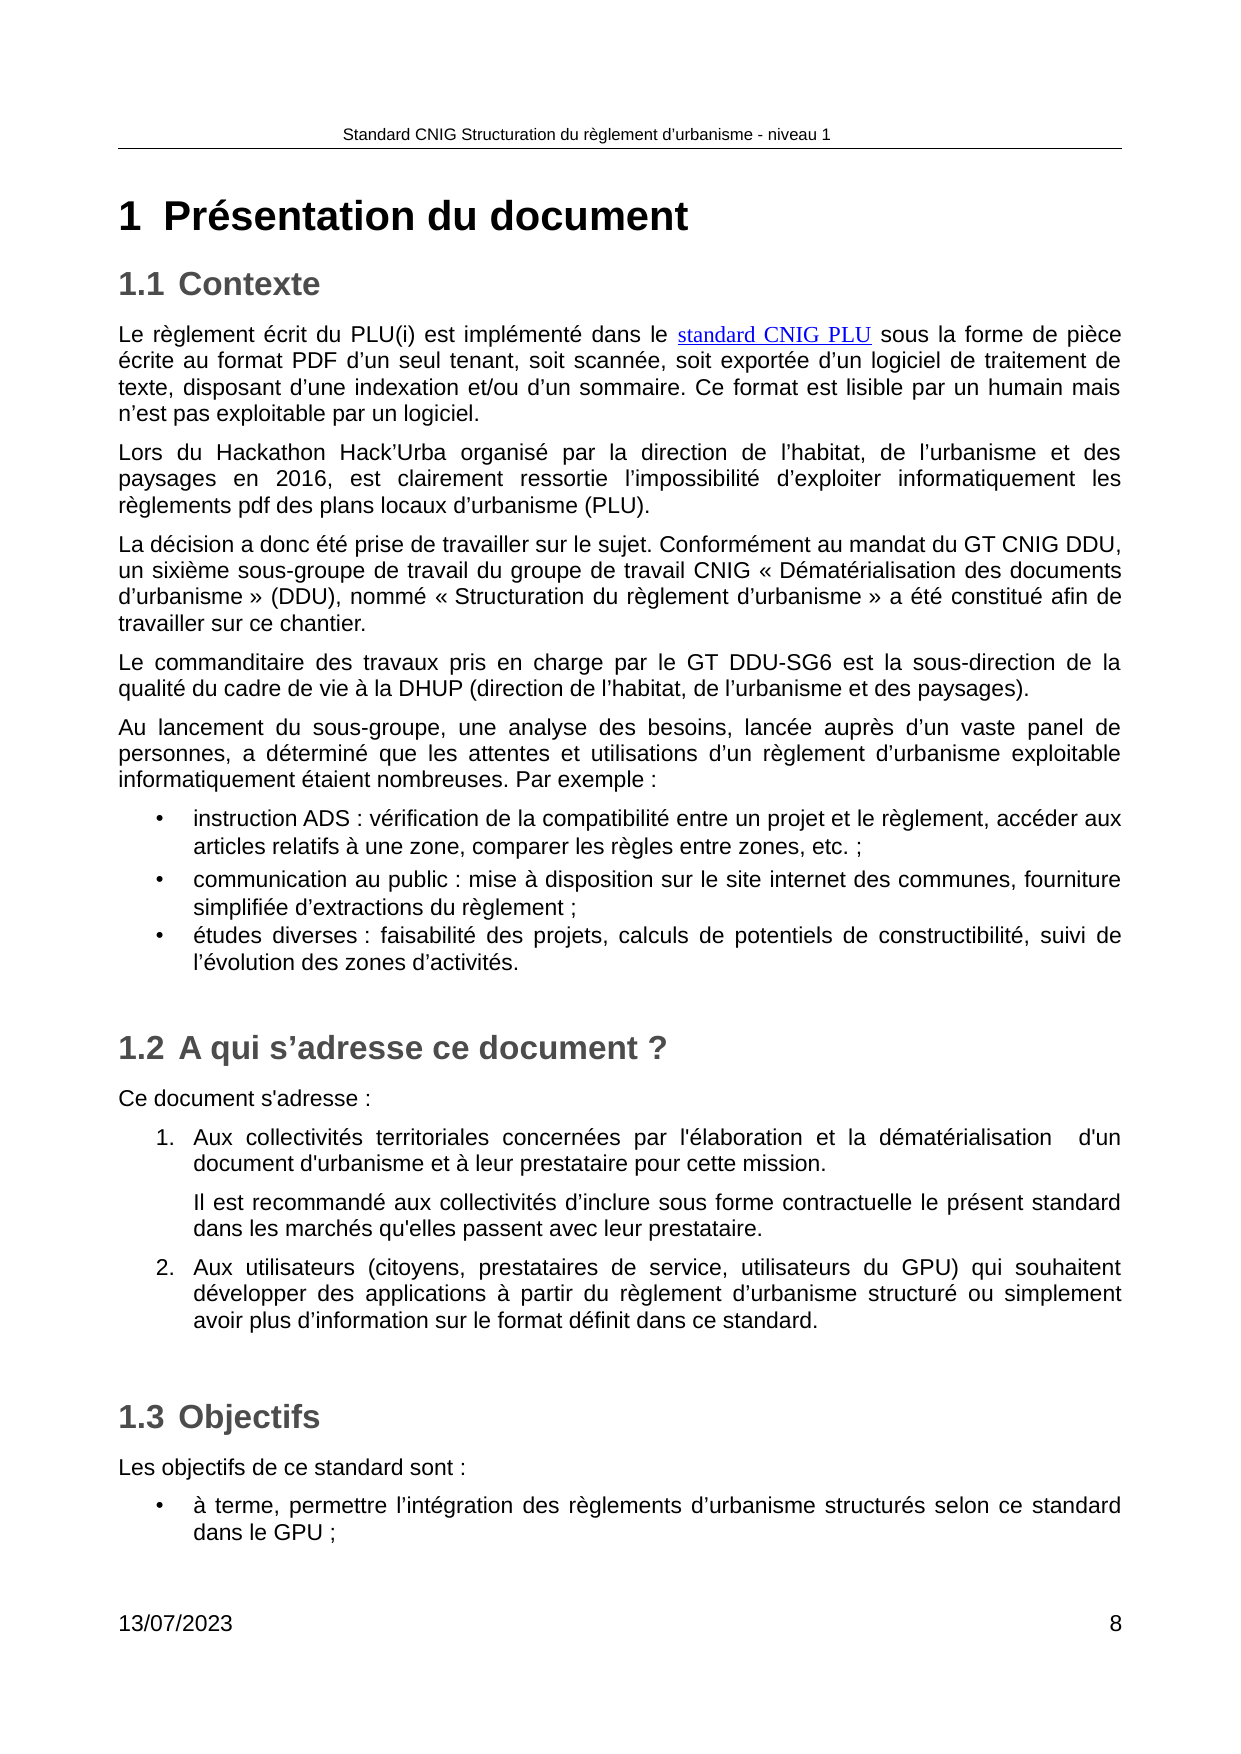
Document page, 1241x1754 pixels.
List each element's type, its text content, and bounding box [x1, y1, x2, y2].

text Le règlement écrit du PLU(i) est implémenté dans le standard CNIG PLU sous la forme de pièce écrite au format PDF d’un seul tenant, soit scannée, soit exportée d’un logiciel de traitement de texte, disposant d’une indexation et/ou d’un sommaire. Ce format est lisible par un humain mais n’est pas exploitable par un logiciel. [118, 321, 1122, 426]
subtitle Présentation du document [118, 191, 1122, 239]
text Ce document s'adresse : [118, 1085, 1122, 1111]
list Aux collectivités territoriales concernées par l'élaboration et la dématérialisation d'un document d'urbanisme et à leur prestataire pour cette mission. [156, 1124, 1122, 1176]
list à terme, permettre l’intégration des règlements d’urbanisme structurés selon ce standard dans le GPU ; [156, 1492, 1122, 1545]
subtitle Contexte [118, 264, 1122, 303]
text Lors du Hackathon Hack’Urba organisé par la direction de l’habitat, de l’urbanisme et des paysages en 2016, est clairement ressortie l’impossibilité d’exploiter informatiquement les règlements pdf des plans locaux d’urbanisme (PLU). [118, 439, 1122, 518]
text Le commanditaire des travaux pris en charge par le GT DDU-SG6 est la sous-direction de la qualité du cadre de vie à la DHUP (direction de l’habitat, de l’urbanisme et des paysages). [118, 648, 1122, 701]
subtitle Objectifs [118, 1397, 1122, 1435]
subtitle A qui s’adresse ce document ? [118, 1028, 1122, 1066]
list études diverses : faisabilité des projets, calculs de potentiels de constructibilité, suivi de l’évolution des zones d’activités. [156, 922, 1122, 976]
text Les objectifs de ce standard sont : [118, 1454, 1122, 1480]
list Aux utilisateurs (citoyens, prestataires de service, utilisateurs du GPU) qui souhaitent développer des applications à partir du règlement d’urbanisme structuré ou simplement avoir plus d’information sur le format définit dans ce standard. [156, 1254, 1122, 1333]
list Il est recommandé aux collectivités d’inclure sous forme contractuelle le présent standard dans les marchés qu'elles passent avec leur prestataire. [156, 1189, 1122, 1242]
list communication au public : mise à disposition sur le site internet des communes, fourniture simplifiée d’extractions du règlement ; [156, 866, 1122, 920]
list instruction ADS : vérification de la compatibilité entre un projet et le règlement, accéder aux articles relatifs à une zone, comparer les règles entre zones, etc. ; [156, 805, 1122, 859]
text Au lancement du sous-groupe, une analyse des besoins, lancée auprès d’un vaste panel de personnes, a déterminé que les attentes et utilisations d’un règlement d’urbanisme exploitable informatiquement étaient nombreuses. Par exemple : [118, 714, 1122, 793]
text La décision a donc été prise de travailler sur le sujet. Conformément au mandat du GT CNIG DDU, un sixième sous-groupe de travail du groupe de travail CNIG « Dématérialisation des documents d’urbanisme » (DDU), nommé « Structuration du règlement d’urbanisme » a été constitué afin de travailler sur ce chantier. [118, 531, 1122, 636]
